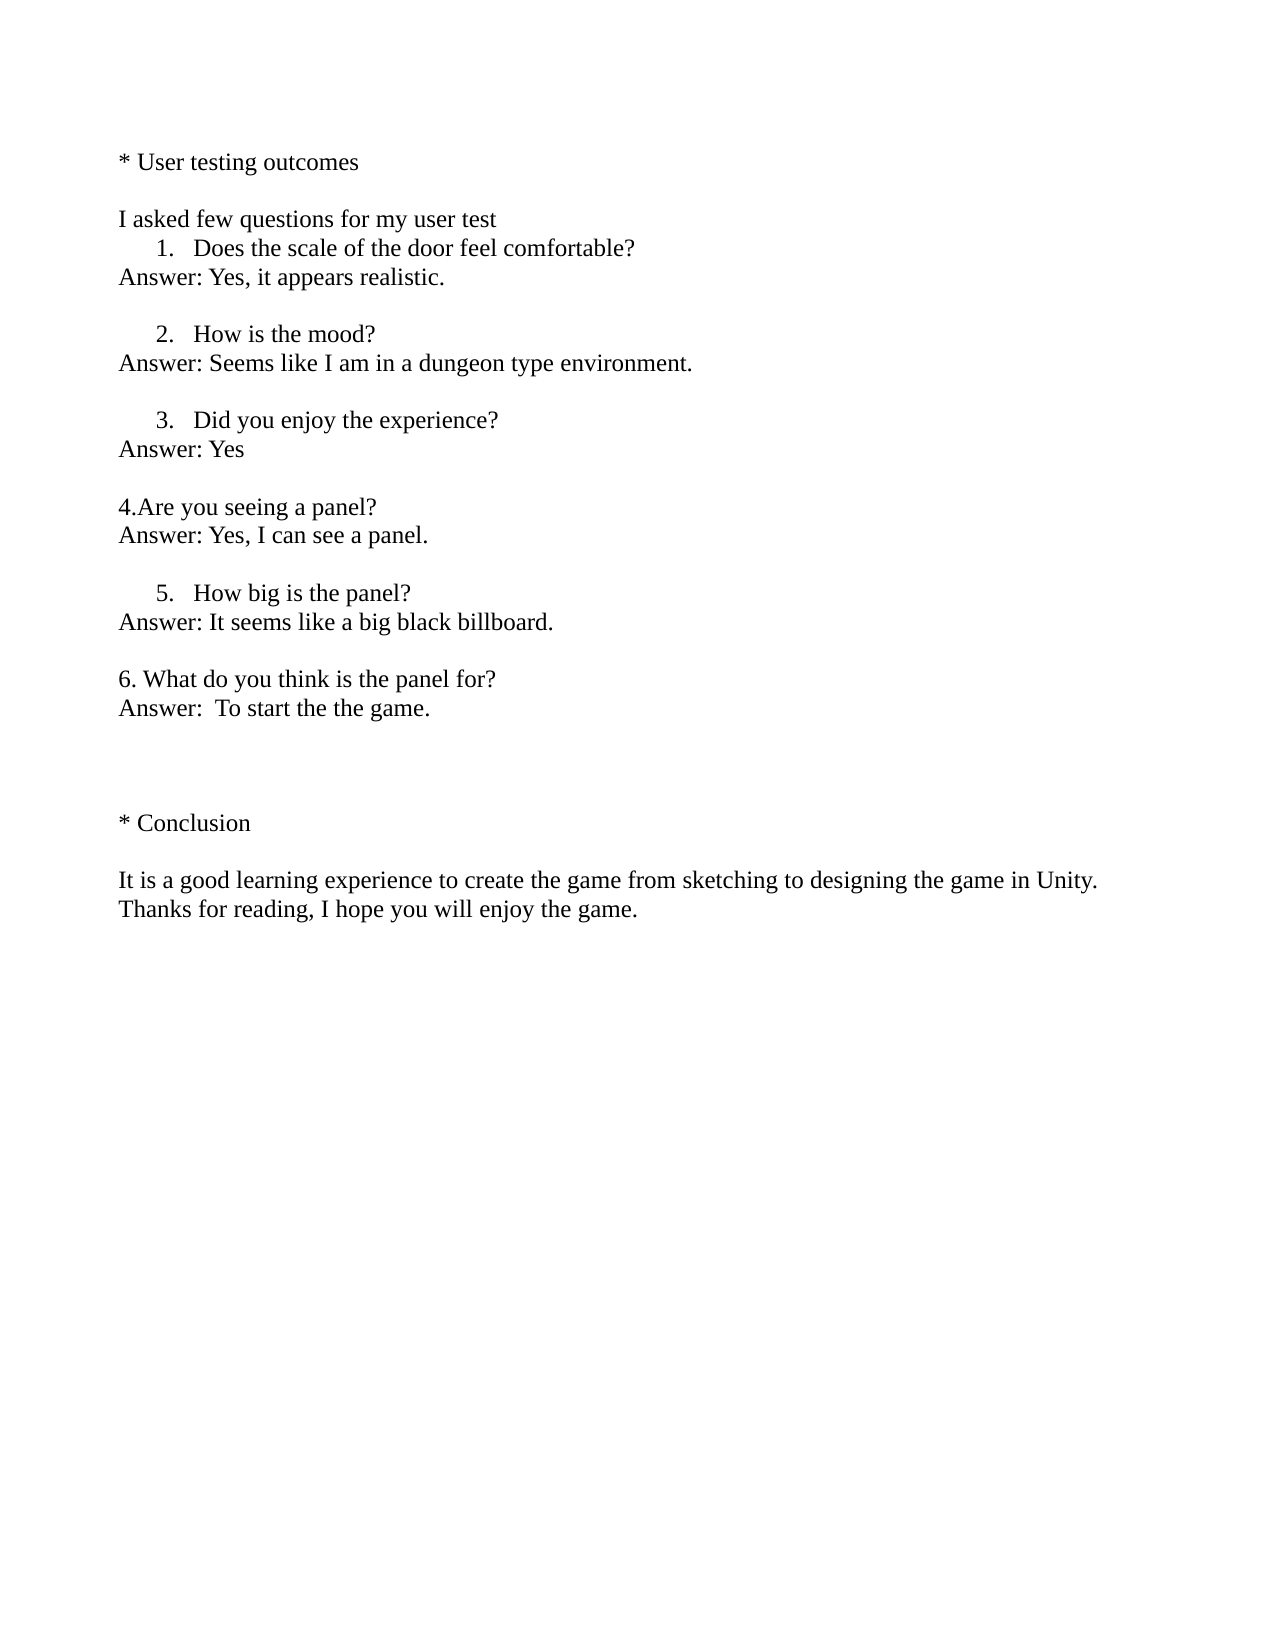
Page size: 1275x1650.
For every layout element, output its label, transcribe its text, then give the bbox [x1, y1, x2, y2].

text It is a good learning experience to create the game from sketching to designing the game in Unity. Thanks for reading, I hope you will enjoy the game. [118, 866, 1157, 923]
list Did you enjoy the experience? [156, 406, 1157, 434]
text * Conclusion [118, 808, 1157, 837]
text Answer: Yes [118, 434, 1157, 463]
text Answer: Yes, it appears realistic. [118, 262, 1157, 291]
list Does the scale of the door feel comfortable? [156, 233, 1157, 262]
list How is the mood? [156, 319, 1157, 348]
list How big is the panel? [156, 578, 1157, 607]
text 4.Are you seeing a panel? [118, 492, 1157, 521]
text Answer: To start the the game. [118, 693, 1157, 722]
text Answer: It seems like a big black billboard. [118, 607, 1157, 636]
text 6. What do you think is the panel for? [118, 664, 1157, 693]
text Answer: Yes, I can see a panel. [118, 521, 1157, 549]
text Answer: Seems like I am in a dungeon type environment. [118, 348, 1157, 377]
text * User testing outcomes [118, 147, 1157, 176]
text I asked few questions for my user test [118, 204, 1157, 233]
